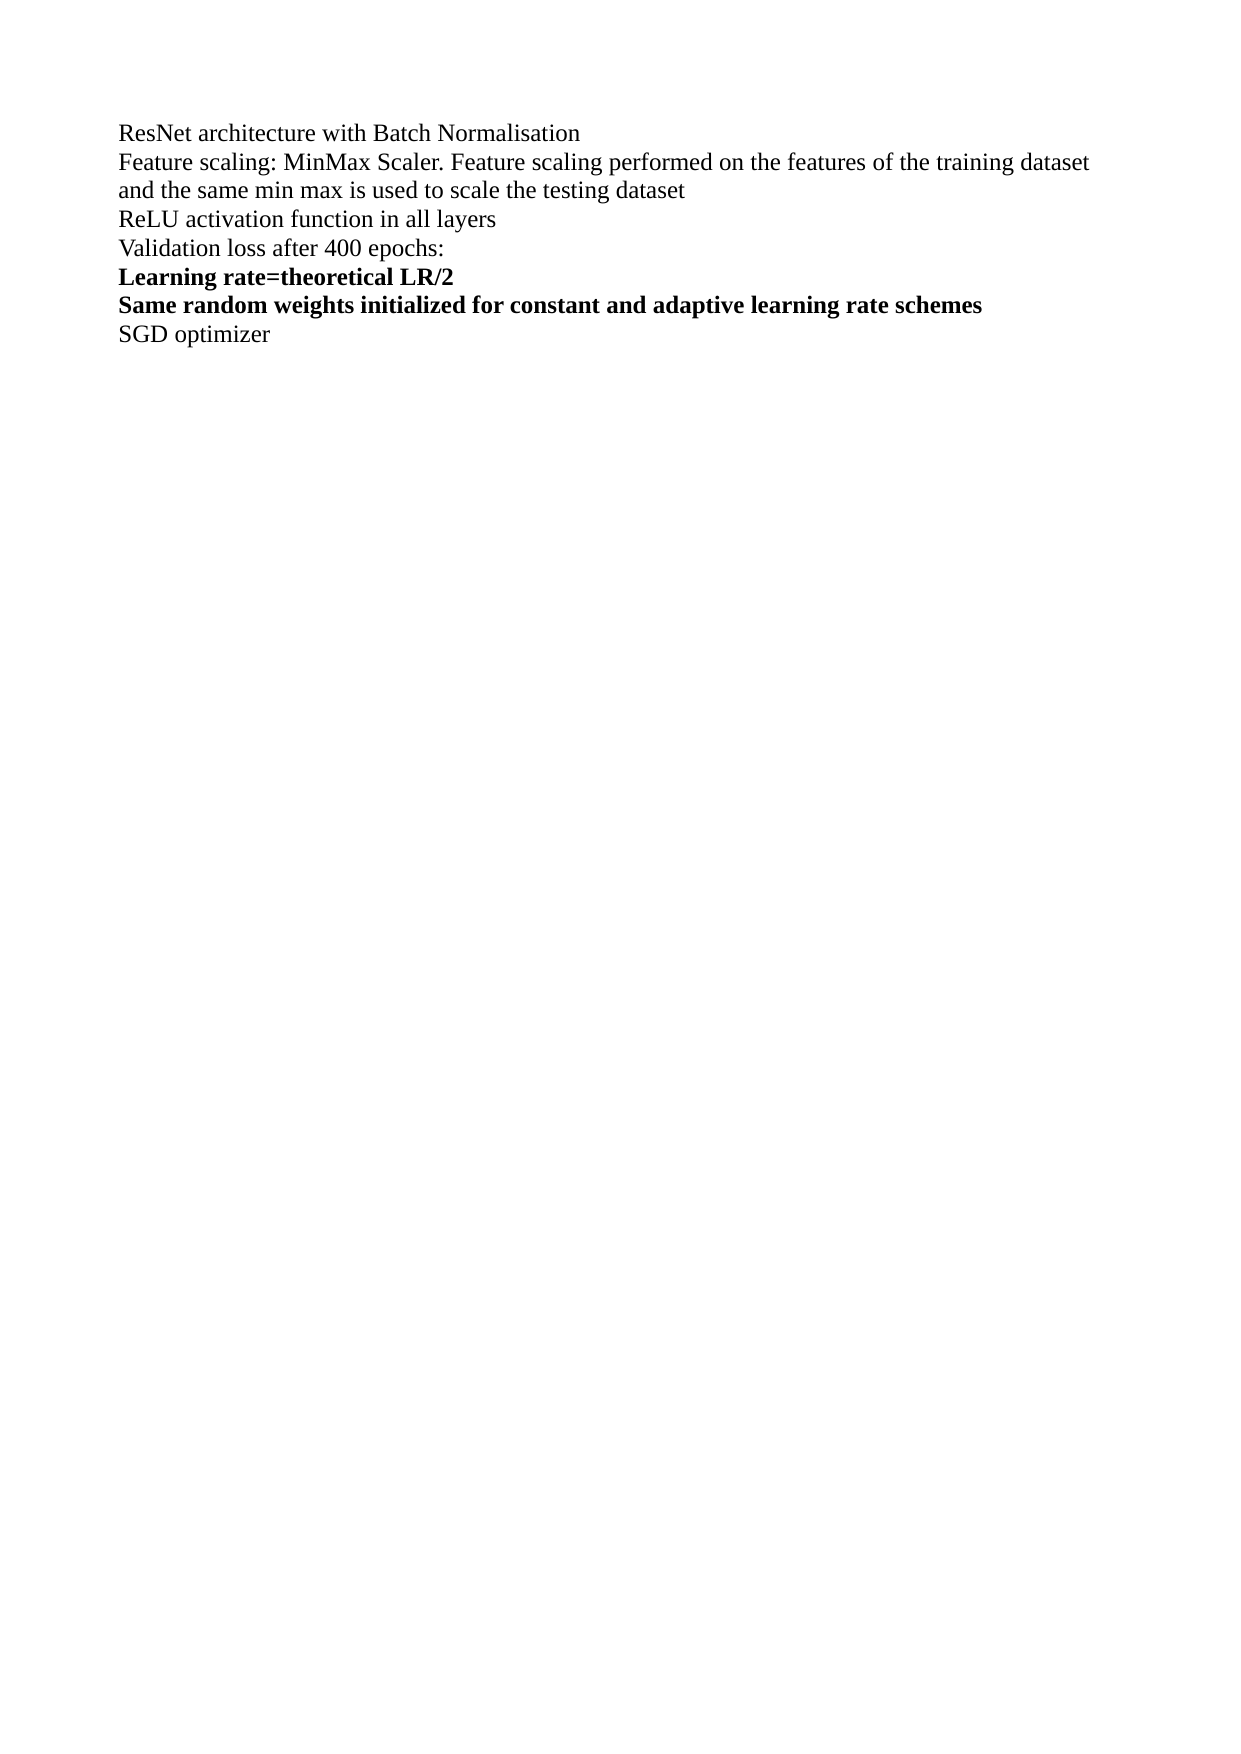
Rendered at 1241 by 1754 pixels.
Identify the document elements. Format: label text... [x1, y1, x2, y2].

text Validation loss after 400 epochs: [118, 233, 1122, 262]
text SGD optimizer [118, 319, 1122, 348]
text ReLU activation function in all layers [118, 204, 1122, 233]
text ResNet architecture with Batch Normalisation [118, 118, 1122, 147]
text Learning rate=theoretical LR/2 [118, 262, 1122, 291]
text Feature scaling: MinMax Scaler. Feature scaling performed on the features of the training dataset and the same min max is used to scale the testing dataset [118, 147, 1122, 204]
text Same random weights initialized for constant and adaptive learning rate schemes [118, 291, 1122, 319]
